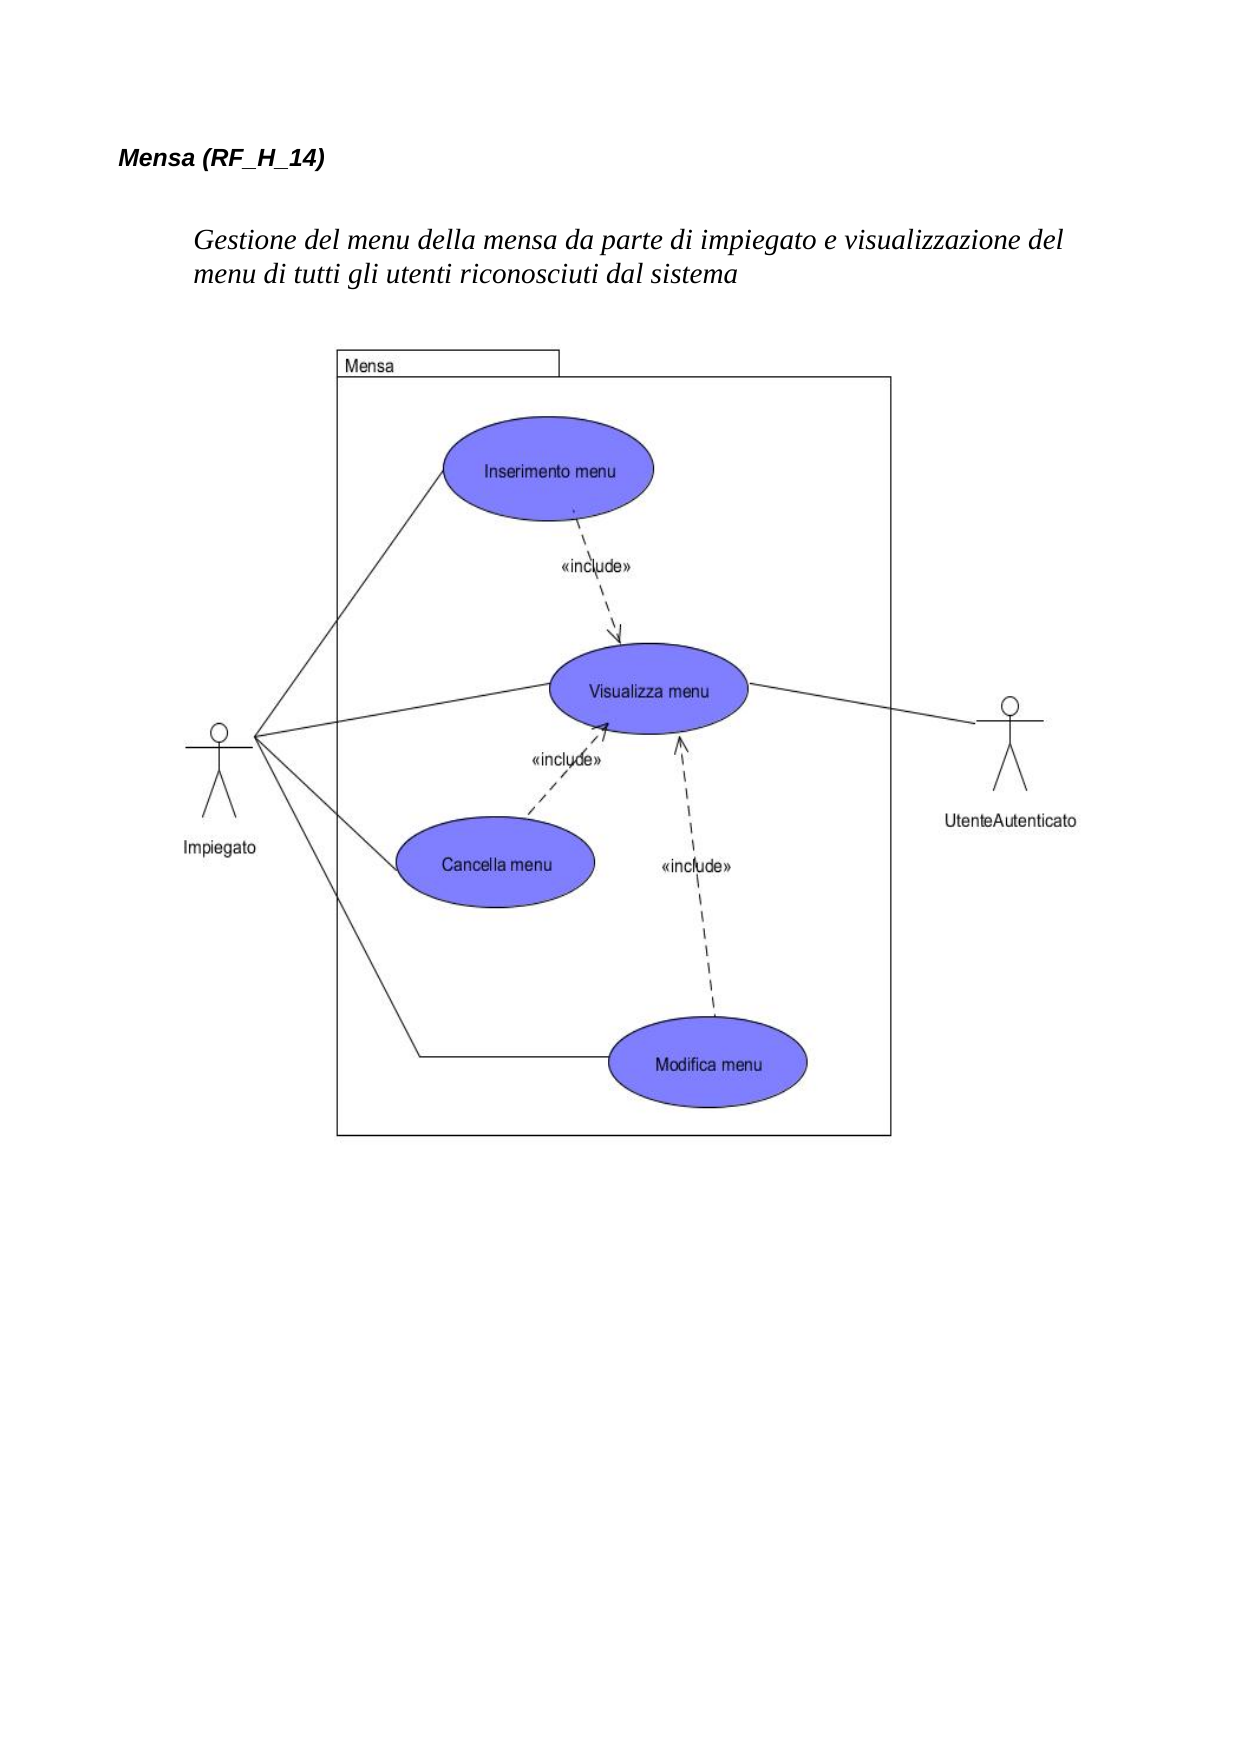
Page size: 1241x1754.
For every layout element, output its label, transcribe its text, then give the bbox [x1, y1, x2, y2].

list Gestione del menu della mensa da parte di impiegato e visualizzazione del menu di tutti gli utenti riconosciuti dal sistema [156, 222, 1122, 289]
subtitle Mensa (RF_H_14) [118, 143, 1122, 172]
picture [137, 323, 1104, 1163]
